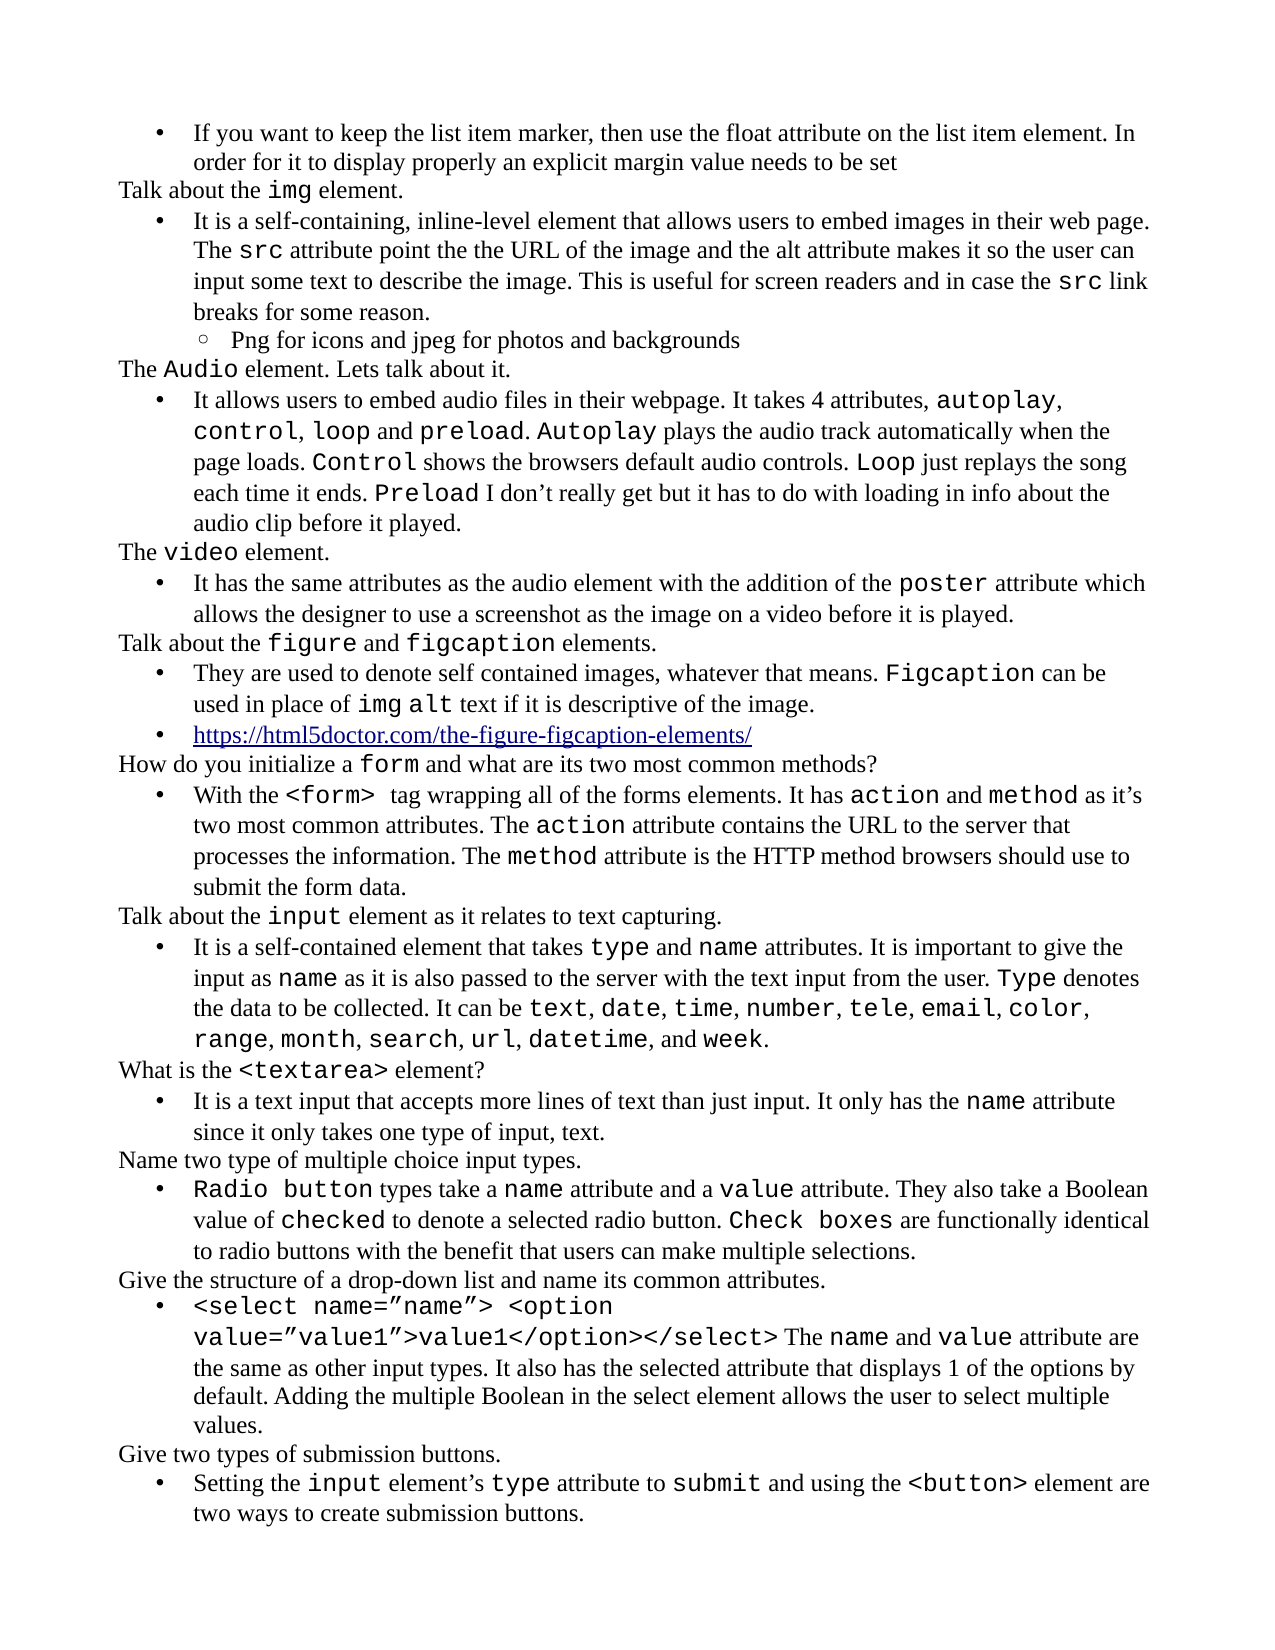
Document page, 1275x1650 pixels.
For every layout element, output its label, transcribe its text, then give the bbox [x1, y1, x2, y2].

list It is a text input that accepts more lines of text than just input. It only has the name attribute since it only takes one type of input, text. [156, 1086, 1157, 1146]
list It has the same attributes as the audio element with the addition of the poster attribute which allows the designer to use a screenshot as the image on a video before it is played. [156, 568, 1157, 628]
text The video element. [118, 537, 1157, 568]
text The Audio element. Lets talk about it. [118, 354, 1157, 385]
list Radio button types take a name attribute and a value attribute. They also take a Boolean value of checked to denote a selected radio button. Check boxes are functionally identical to radio buttons with the benefit that users can make multiple selections. [156, 1174, 1157, 1265]
text Talk about the figure and figcaption elements. [118, 628, 1157, 658]
list <select name=”name”> <option value=”value1”>value1</option></select> The name and value attribute are the same as other input types. It also has the selected attribute that displays 1 of the options by default. Adding the multiple Boolean in the select element allows the user to select multiple values. [156, 1293, 1157, 1439]
list Setting the input element’s type attribute to submit and using the <button> element are two ways to create submission buttons. [156, 1468, 1157, 1527]
list It is a self-containing, inline-level element that allows users to embed images in their web page. The src attribute point the the URL of the image and the alt attribute makes it so the user can input some text to describe the image. This is useful for screen readers and in case the src link breaks for some reason. [156, 206, 1157, 326]
text Talk about the img element. [118, 176, 1157, 206]
list It is a self-contained element that takes type and name attributes. It is important to give the input as name as it is also passed to the server with the text input from the user. Type denotes the data to be collected. It can be text, date, time, number, tele, email, color, range, month, search, url, datetime, and week. [156, 932, 1157, 1055]
list If you want to keep the list item marker, then use the float attribute on the list item element. In order for it to display properly an explicit margin value needs to be set [156, 118, 1157, 176]
list https://html5doctor.com/the-figure-figcaption-elements/ [156, 720, 1157, 749]
text Give two types of submission buttons. [118, 1439, 1157, 1468]
list They are used to denote self contained images, whatever that means. Figcaption can be used in place of img alt text if it is descriptive of the image. [156, 658, 1157, 720]
list Png for icons and jpeg for photos and backgrounds [193, 326, 1157, 354]
text Name two type of multiple choice input types. [118, 1146, 1157, 1174]
text How do you initialize a form and what are its two most common methods? [118, 749, 1157, 780]
text Talk about the input element as it relates to text capturing. [118, 901, 1157, 932]
text What is the <textarea> element? [118, 1055, 1157, 1086]
list With the <form> tag wrapping all of the forms elements. It has action and method as it’s two most common attributes. The action attribute contains the URL to the server that processes the information. The method attribute is the HTTP method browsers should use to submit the form data. [156, 780, 1157, 901]
text Give the structure of a drop-down list and name its common attributes. [118, 1265, 1157, 1293]
list It allows users to embed audio files in their webpage. It takes 4 attributes, autoplay, control, loop and preload. Autoplay plays the audio track automatically when the page loads. Control shows the browsers default audio controls. Loop just replays the song each time it ends. Preload I don’t really get but it has to do with loading in info about the audio clip before it played. [156, 385, 1157, 537]
